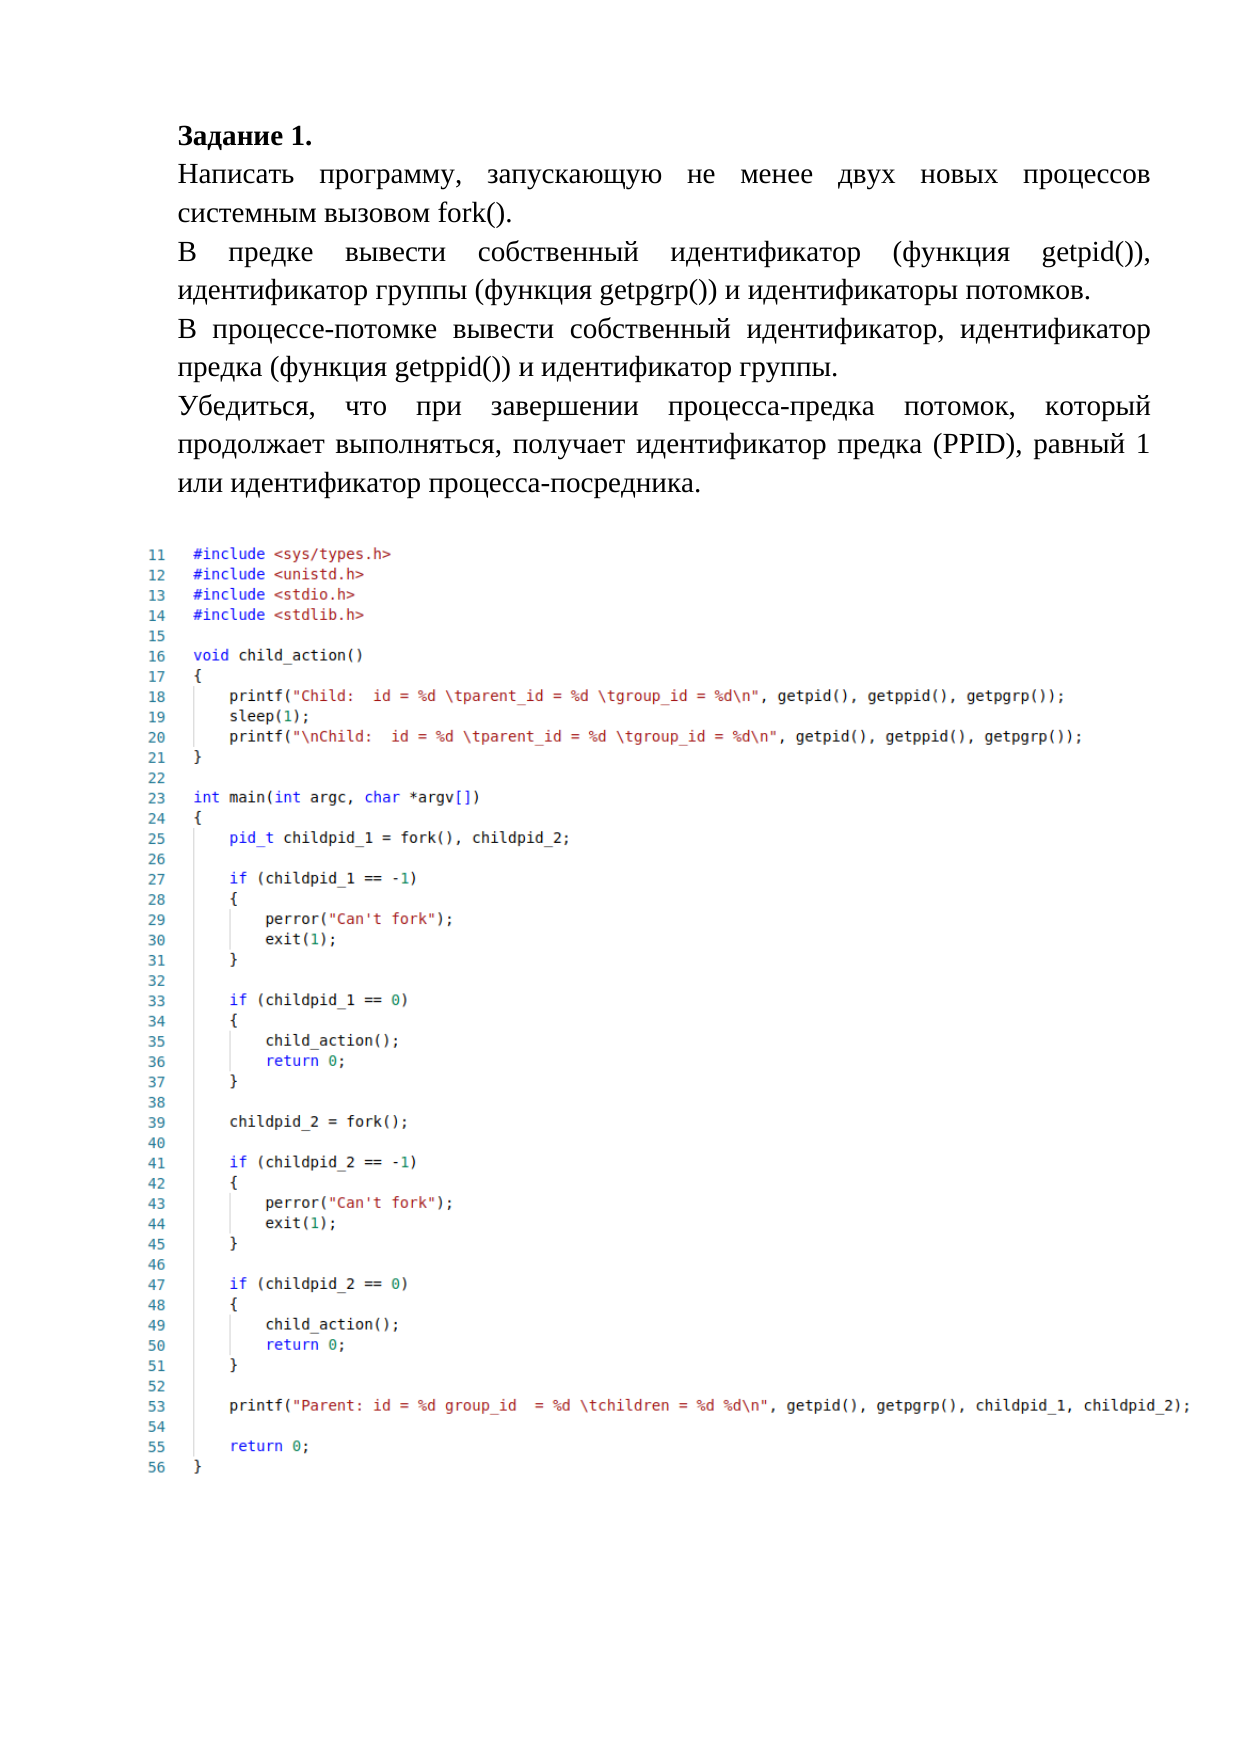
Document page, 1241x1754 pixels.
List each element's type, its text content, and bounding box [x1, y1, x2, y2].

text В процессе-потомке вывести собственный идентификатор, идентификатор предка (функция getppid()) и идентификатор группы. [177, 311, 1152, 383]
text Задание 1. [177, 118, 1152, 152]
text В предке вывести собственный идентификатор (функция getpid()), идентификатор группы (функция getpgrp()) и идентификаторы потомков. [177, 234, 1152, 306]
picture [141, 542, 1197, 1480]
text Убедиться, что при завершении процесса-предка потомок, который продолжает выполняться, получает идентификатор предка (PPID), равный 1 или идентификатор процесса-посредника. [177, 388, 1152, 498]
text Написать программу, запускающую не менее двух новых процессов системным вызовом fork(). [177, 157, 1152, 229]
